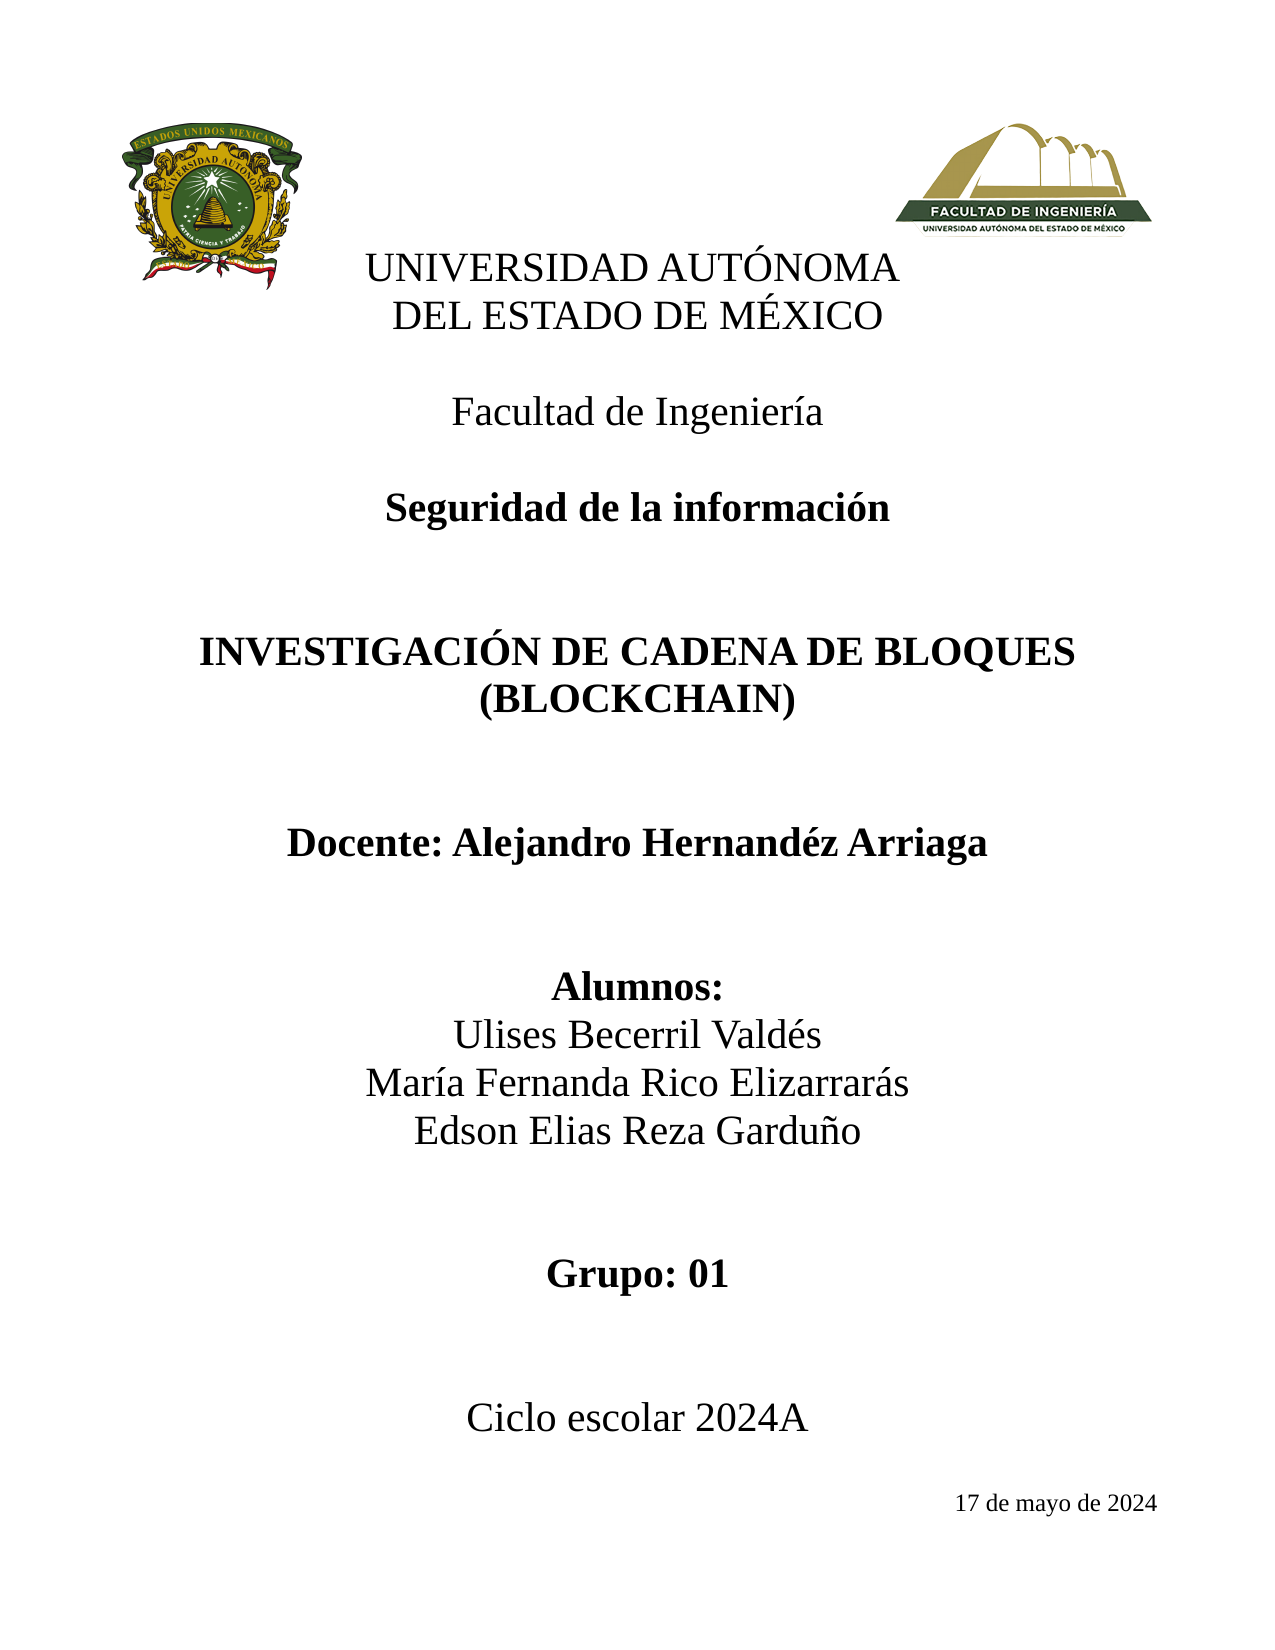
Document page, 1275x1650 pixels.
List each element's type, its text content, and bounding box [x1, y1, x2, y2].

text Edson Elias Reza Garduño [118, 1105, 1157, 1153]
picture [890, 119, 1155, 242]
text INVESTIGACIÓN DE CADENA DE BLOQUES (BLOCKCHAIN) [118, 626, 1157, 722]
text Seguridad de la información [118, 482, 1157, 530]
text UNIVERSIDAD AUTÓNOMA [118, 243, 1157, 291]
text 17 de mayo de 2024 [118, 1488, 1157, 1517]
text Ulises Becerril Valdés [118, 1009, 1157, 1057]
text Grupo: 01 [118, 1249, 1157, 1297]
picture [122, 123, 302, 290]
text Docente: Alejandro Hernandéz Arriaga [118, 818, 1157, 866]
text Alumnos: [118, 961, 1157, 1009]
text Facultad de Ingeniería [118, 386, 1157, 434]
text María Fernanda Rico Elizarrarás [118, 1057, 1157, 1105]
text DEL ESTADO DE MÉXICO [118, 291, 1157, 338]
text Ciclo escolar 2024A [118, 1393, 1157, 1441]
